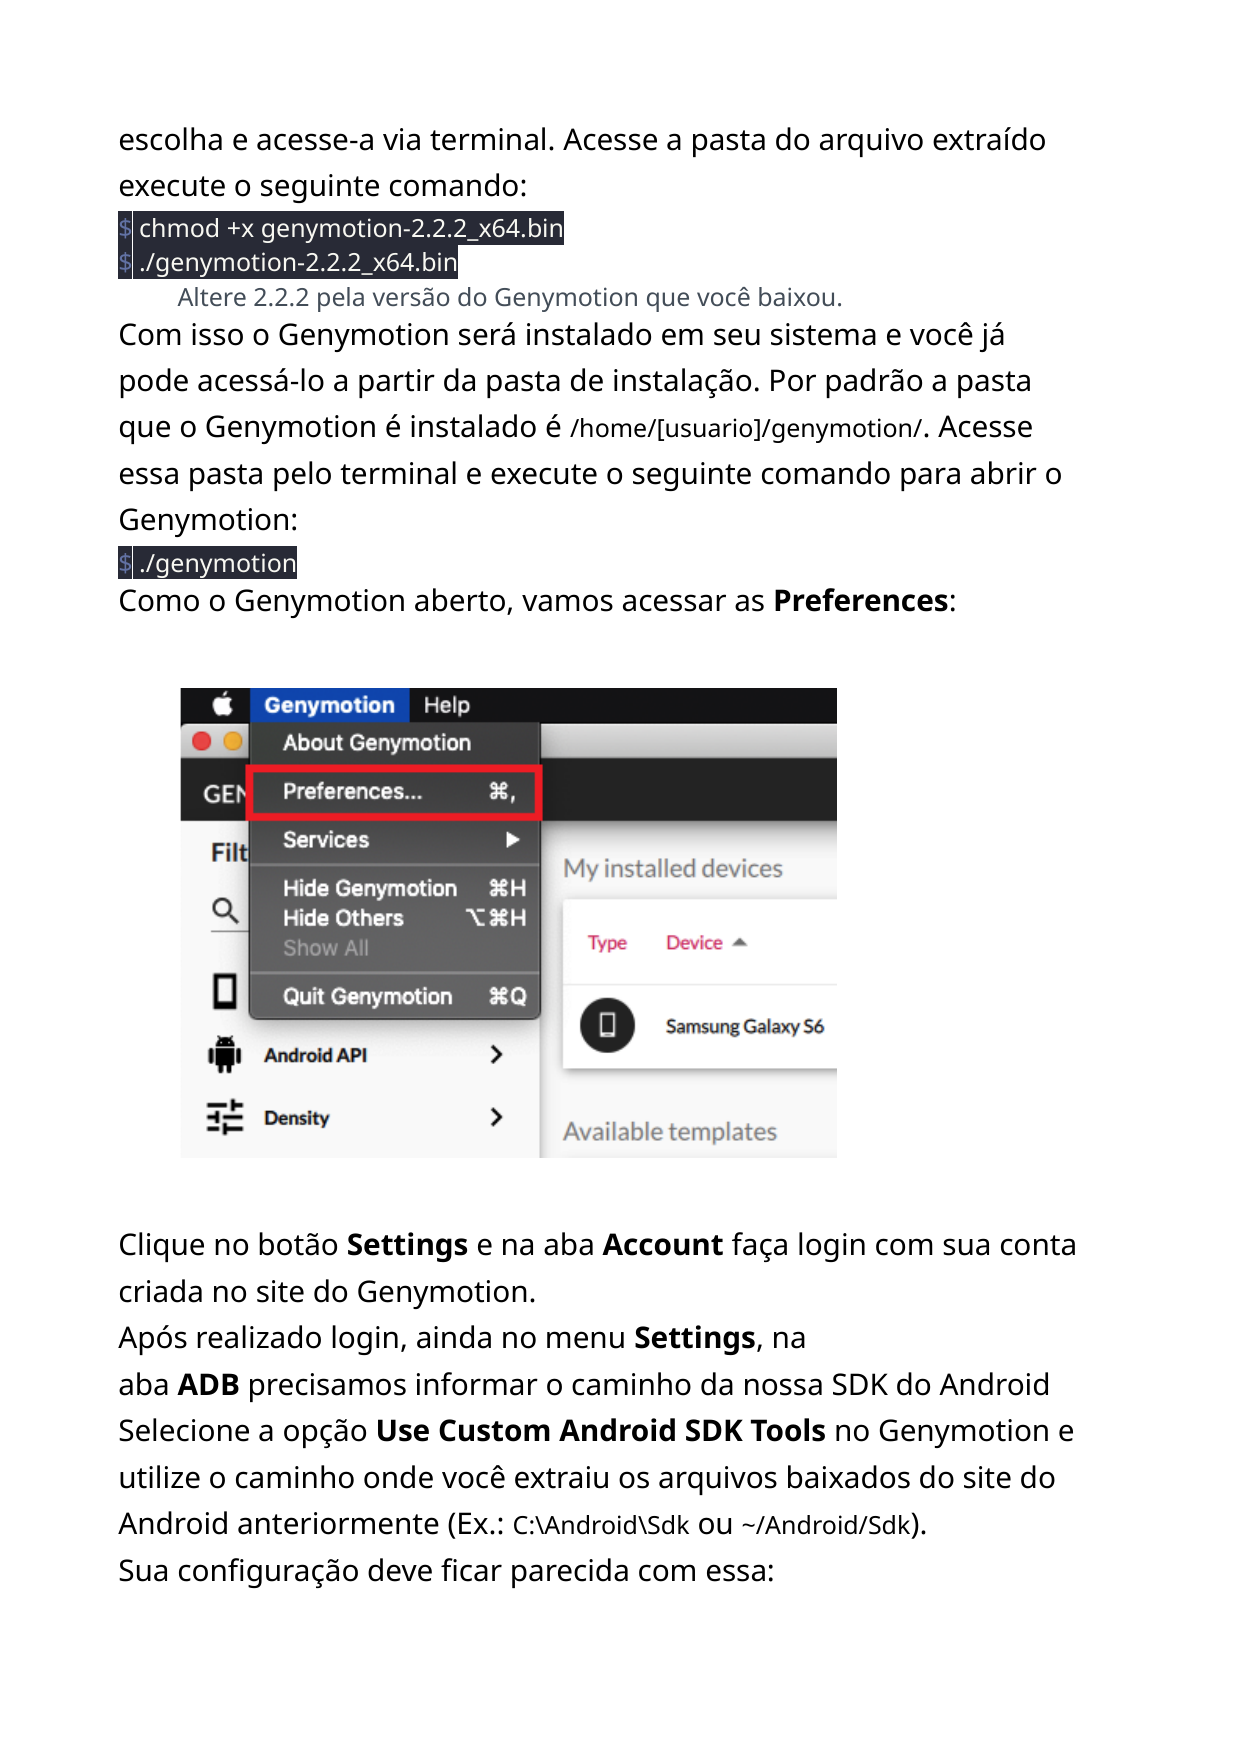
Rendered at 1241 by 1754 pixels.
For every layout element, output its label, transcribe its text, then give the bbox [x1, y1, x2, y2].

text $ ./genymotion-2.2.2_x64.bin [118, 245, 1084, 279]
text Como o Genymotion aberto, vamos acessar as Preferences: [118, 579, 1084, 620]
text escolha e acesse-a via terminal. Acesse a pasta do arquivo extraído execute o seguinte comando: [118, 118, 1084, 205]
text Selecione a opção Use Custom Android SDK Tools no Genymotion e utilize o caminho onde você extraiu os arquivos baixados do site do Android anteriormente (Ex.: C:\Android\Sdk ou ~/Android/Sdk). [118, 1410, 1084, 1543]
text Sua configuração deve ficar parecida com essa: [118, 1549, 1084, 1590]
text Com isso o Genymotion será instalado em seu sistema e você já pode acessá-lo a partir da pasta de instalação. Por padrão a pasta que o Genymotion é instalado é /home/[usuario]/genymotion/. Acesse essa pasta pelo terminal e execute o seguinte comando para abrir o Genymotion: [118, 313, 1084, 539]
picture [180, 688, 837, 1158]
text $ ./genymotion [118, 546, 1084, 579]
text Clique no botão Settings e na aba Account faça login com sua conta criada no site do Genymotion. [118, 1224, 1084, 1311]
text Altere 2.2.2 pela versão do Genymotion que você baixou. [177, 279, 1026, 313]
text $ chmod +x genymotion-2.2.2_x64.bin [118, 211, 1084, 245]
text Após realizado login, ainda no menu Settings, na aba ADB precisamos informar o caminho da nossa SDK do Android [118, 1317, 1084, 1404]
